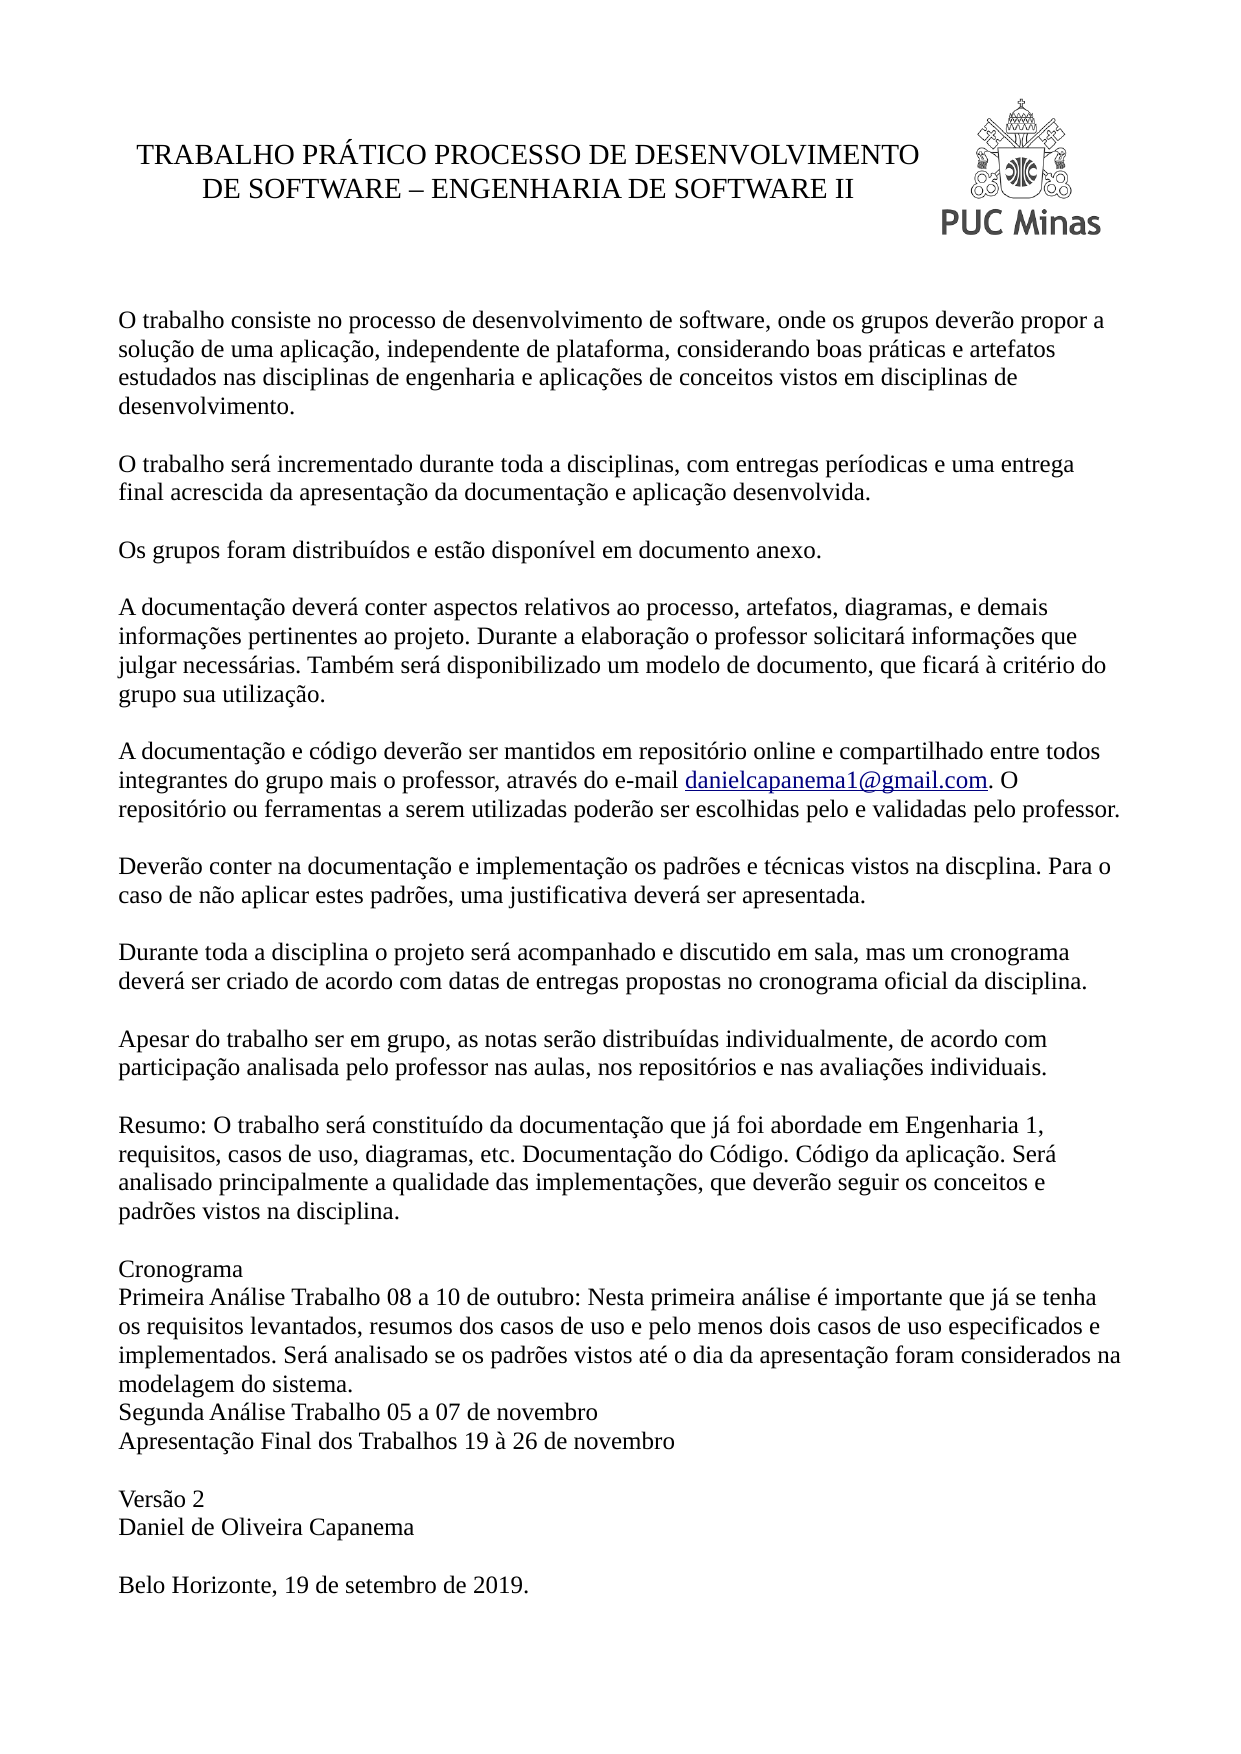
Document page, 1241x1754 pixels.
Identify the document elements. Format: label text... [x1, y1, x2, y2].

text Apresentação Final dos Trabalhos 19 à 26 de novembro [118, 1426, 1122, 1455]
text O trabalho será incrementado durante toda a disciplinas, com entregas períodicas e uma entrega final acrescida da apresentação da documentação e aplicação desenvolvida. [118, 449, 1122, 506]
text Cronograma [118, 1254, 1122, 1282]
text Os grupos foram distribuídos e estão disponível em documento anexo. [118, 535, 1122, 564]
text A documentação deverá conter aspectos relativos ao processo, artefatos, diagramas, e demais informações pertinentes ao projeto. Durante a elaboração o professor solicitará informações que julgar necessárias. Também será disponibilizado um modelo de documento, que ficará à critério do grupo sua utilização. [118, 592, 1122, 707]
text DE SOFTWARE – ENGENHARIA DE SOFTWARE II [118, 171, 938, 204]
text Resumo: O trabalho será constituído da documentação que já foi abordade em Engenharia 1, requisitos, casos de uso, diagramas, etc. Documentação do Código. Código da aplicação. Será analisado principalmente a qualidade das implementações, que deverão seguir os conceitos e padrões vistos na disciplina. [118, 1110, 1122, 1225]
text Belo Horizonte, 19 de setembro de 2019. [118, 1570, 1122, 1599]
text Daniel de Oliveira Capanema [118, 1512, 1122, 1541]
text O trabalho consiste no processo de desenvolvimento de software, onde os grupos deverão propor a solução de uma aplicação, independente de plataforma, considerando boas práticas e artefatos estudados nas disciplinas de engenharia e aplicações de conceitos vistos em disciplinas de desenvolvimento. [118, 305, 1122, 420]
picture [938, 95, 1103, 239]
text Versão 2 [118, 1484, 1122, 1512]
text TRABALHO PRÁTICO PROCESSO DE DESENVOLVIMENTO [118, 137, 938, 171]
text Apesar do trabalho ser em grupo, as notas serão distribuídas individualmente, de acordo com participação analisada pelo professor nas aulas, nos repositórios e nas avaliações individuais. [118, 1024, 1122, 1081]
text Primeira Análise Trabalho 08 a 10 de outubro: Nesta primeira análise é importante que já se tenha os requisitos levantados, resumos dos casos de uso e pelo menos dois casos de uso especificados e implementados. Será analisado se os padrões vistos até o dia da apresentação foram considerados na modelagem do sistema. [118, 1282, 1122, 1397]
text Durante toda a disciplina o projeto será acompanhado e discutido em sala, mas um cronograma deverá ser criado de acordo com datas de entregas propostas no cronograma oficial da disciplina. [118, 937, 1122, 995]
text Segunda Análise Trabalho 05 a 07 de novembro [118, 1397, 1122, 1426]
text Deverão conter na documentação e implementação os padrões e técnicas vistos na discplina. Para o caso de não aplicar estes padrões, uma justificativa deverá ser apresentada. [118, 851, 1122, 909]
text A documentação e código deverão ser mantidos em repositório online e compartilhado entre todos integrantes do grupo mais o professor, através do e-mail danielcapanema1@gmail.com. O repositório ou ferramentas a serem utilizadas poderão ser escolhidas pelo e validadas pelo professor. [118, 736, 1122, 822]
